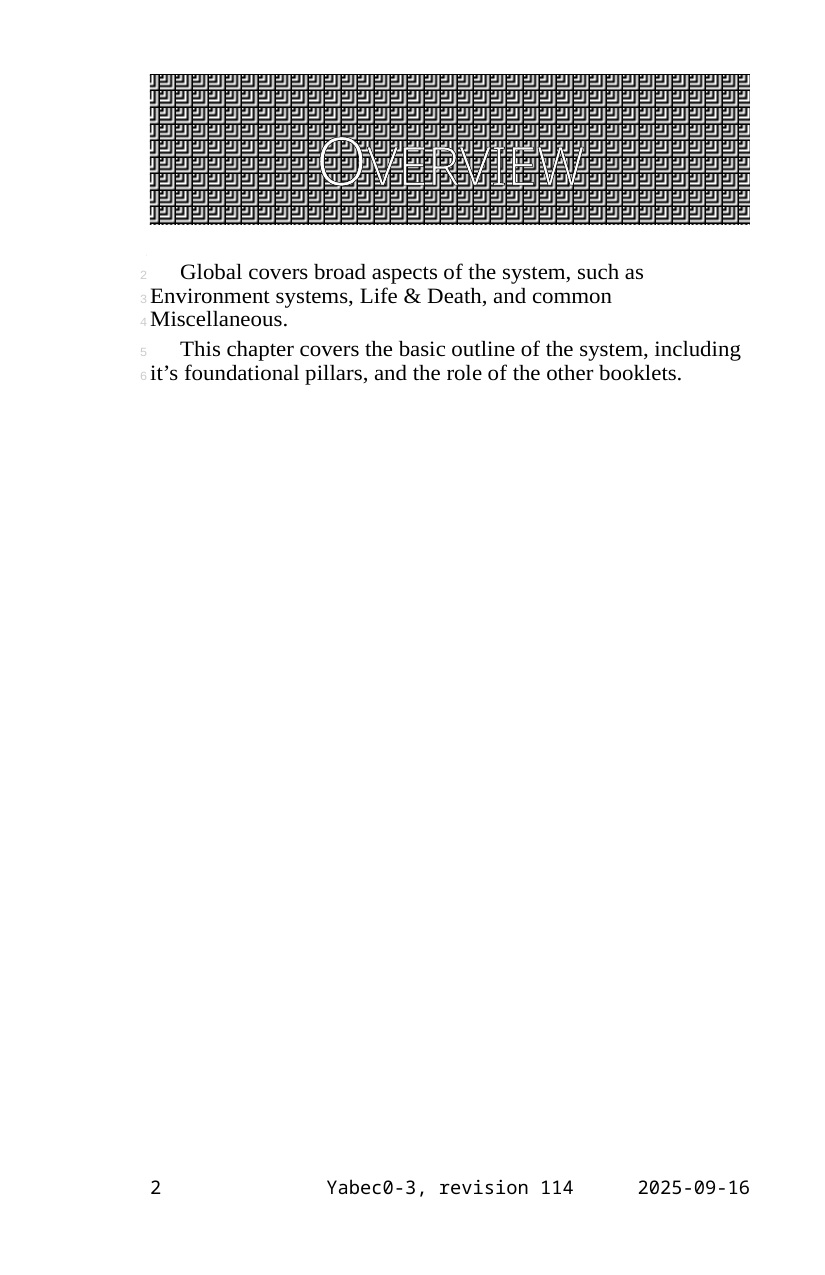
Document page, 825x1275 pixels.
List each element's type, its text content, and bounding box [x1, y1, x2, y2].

text This chapter covers the basic outline of the system, including it’s foundational pillars, and the role of the other booklets. [150, 338, 750, 385]
picture [149, 74, 750, 225]
text Global covers broad aspects of the system, such as Environment systems, Life & Death, and common Miscellaneous. [150, 260, 750, 332]
